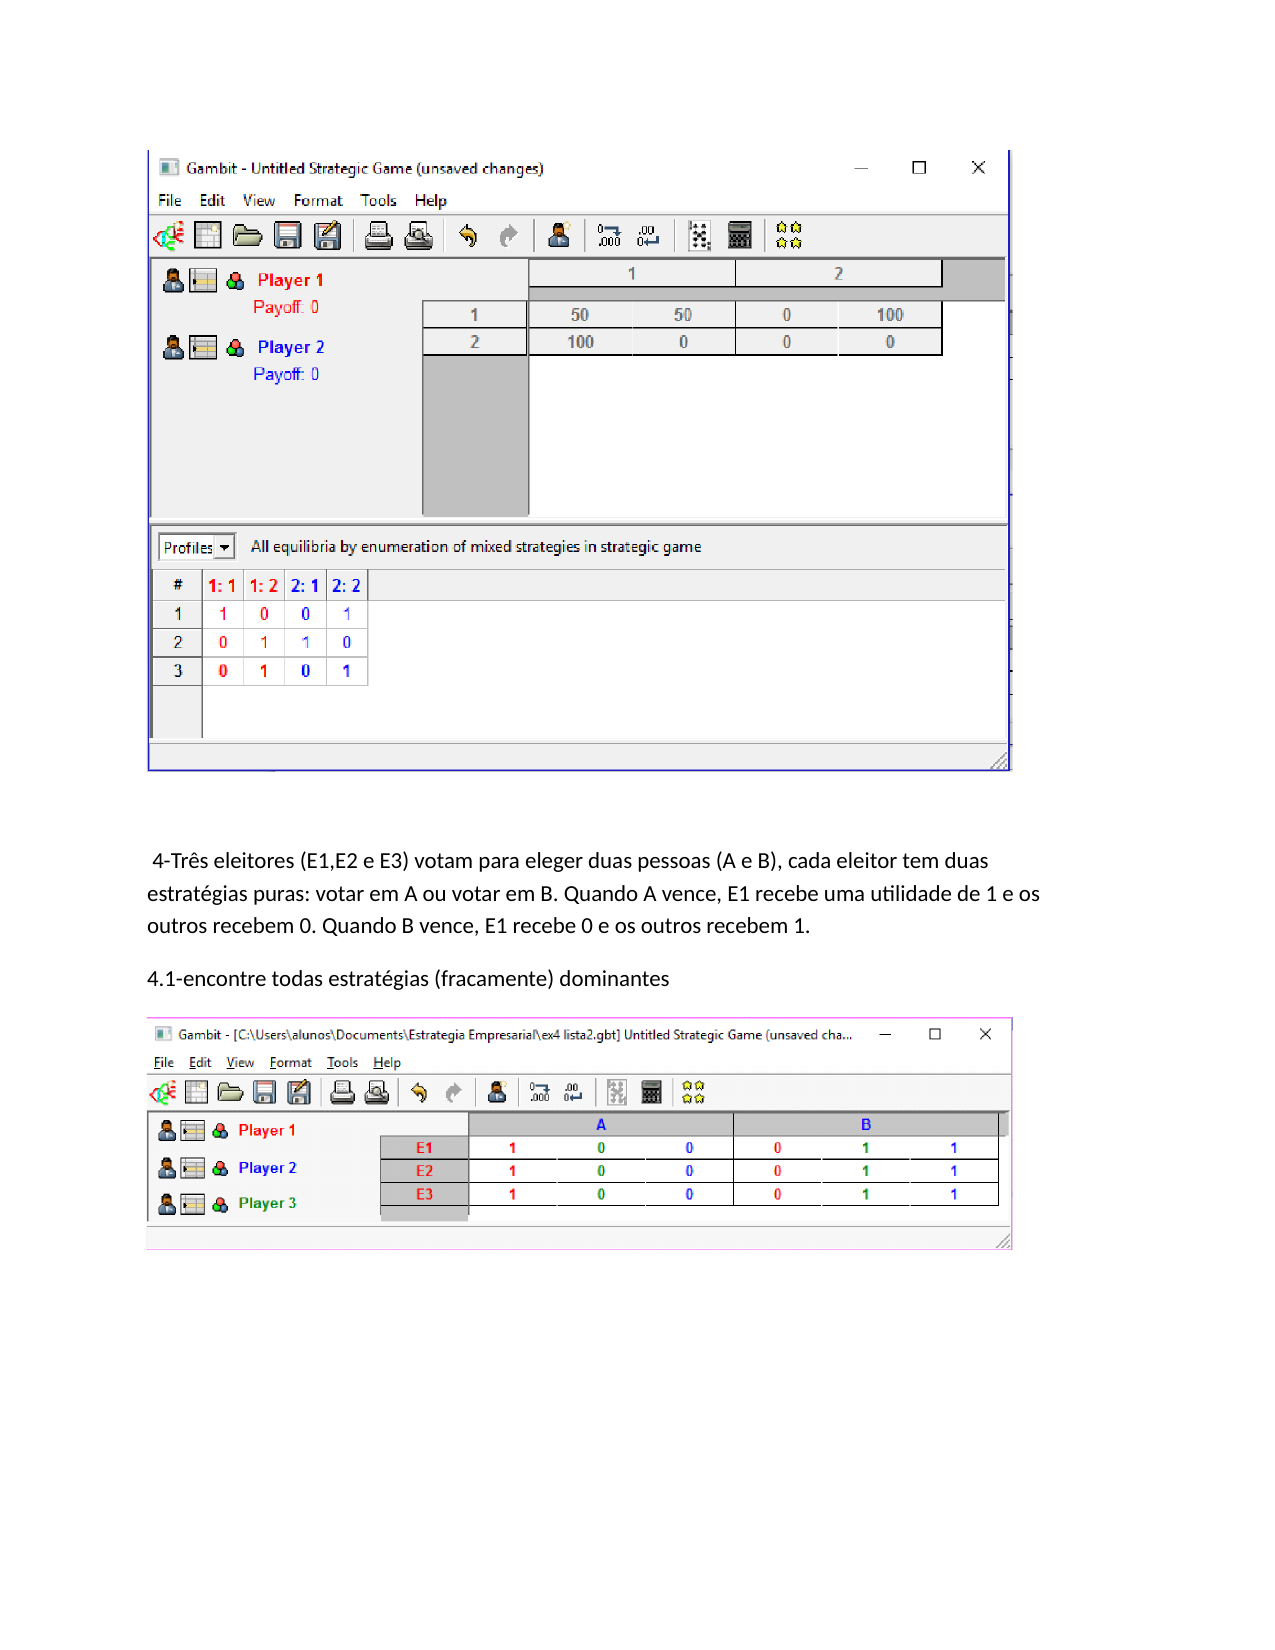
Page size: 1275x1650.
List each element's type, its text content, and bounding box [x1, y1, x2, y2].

picture [146, 150, 1013, 772]
text 4.1-encontre todas estratégias (fracamente) dominantes [147, 964, 1087, 992]
text 4-Três eleitores (E1,E2 e E3) votam para eleger duas pessoas (A e B), cada eleitor tem duas estratégias puras: votar em A ou votar em B. Quando A vence, E1 recebe uma utilidade de 1 e os outros recebem 0. Quando B vence, E1 recebe 0 e os outros recebem 1. [147, 847, 1087, 939]
picture [146, 1017, 1013, 1250]
